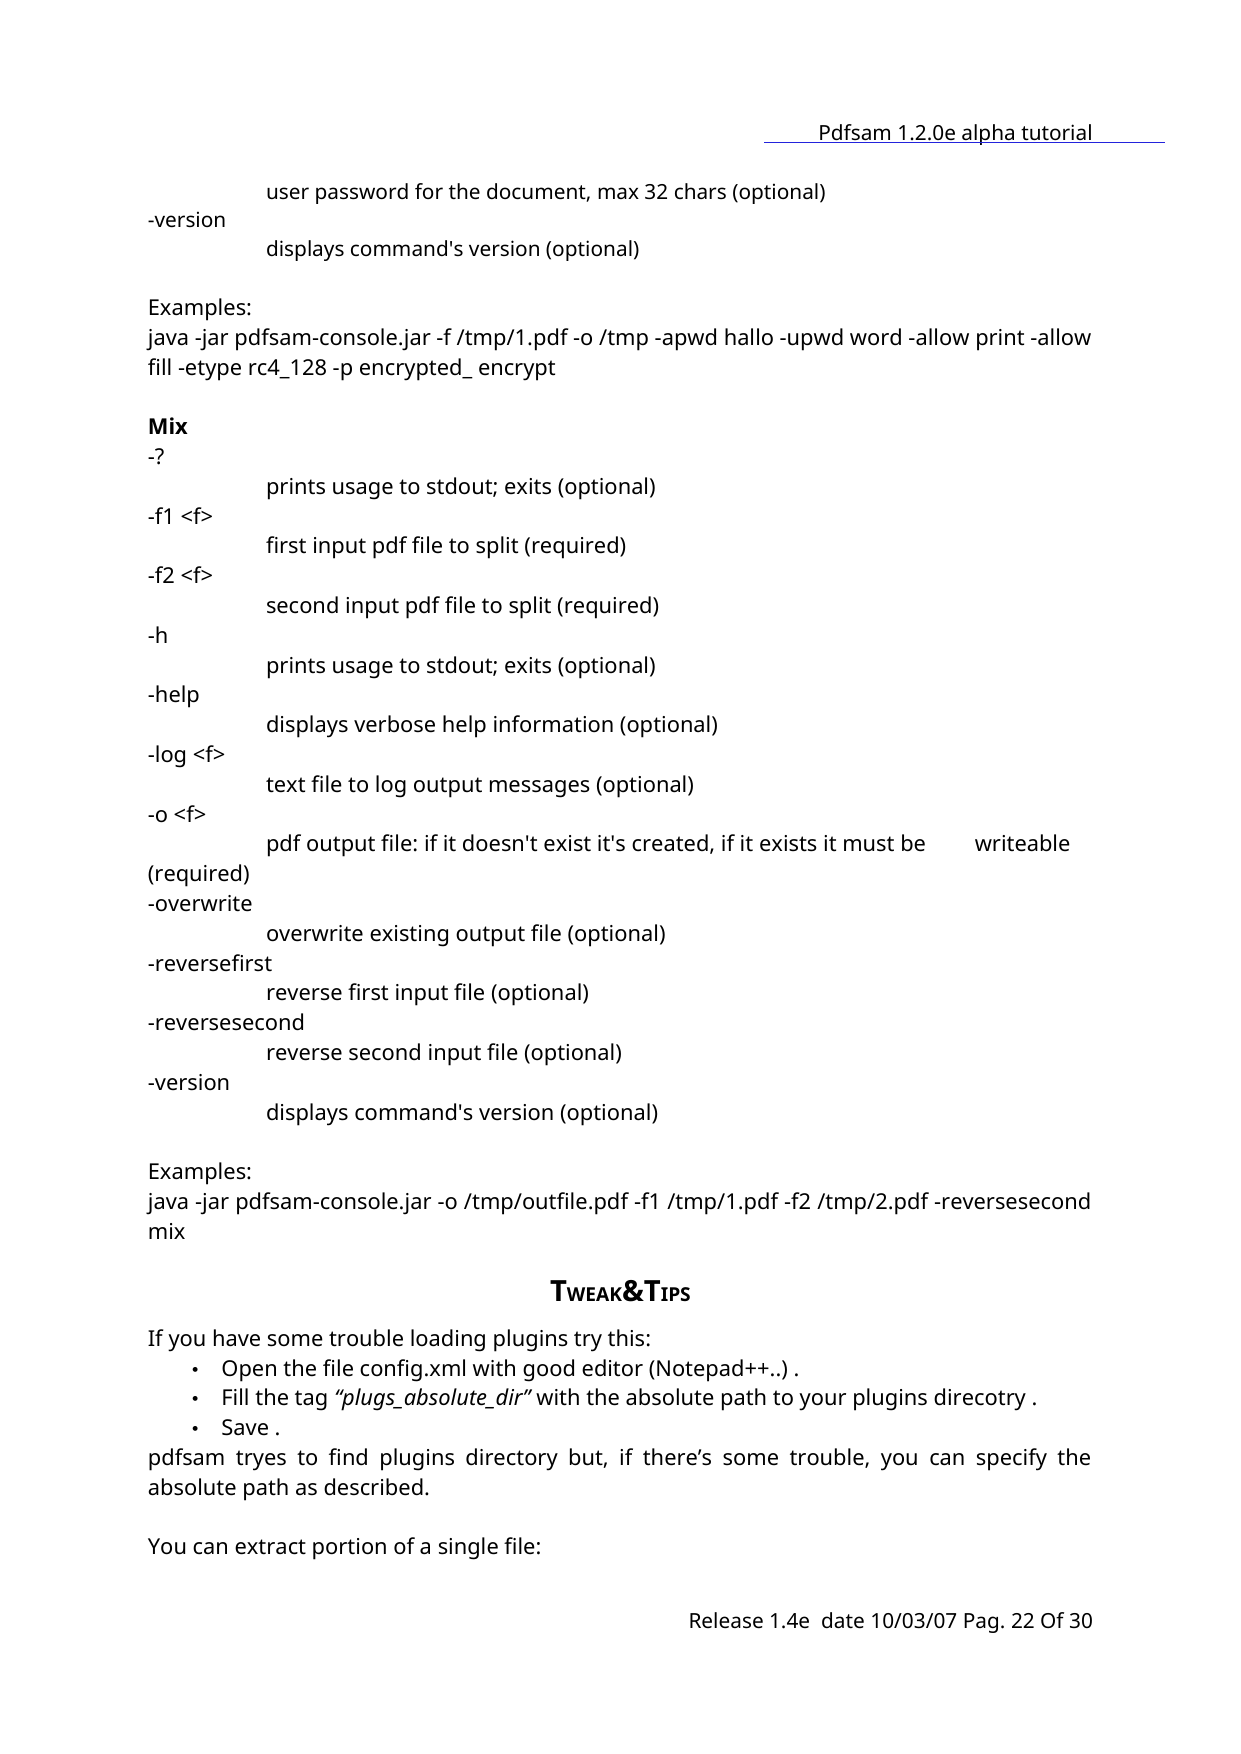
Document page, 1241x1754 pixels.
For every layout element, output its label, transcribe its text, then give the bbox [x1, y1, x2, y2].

text -help [148, 679, 1093, 709]
text -reversesecond [148, 1007, 1093, 1037]
text displays command's version (optional) [148, 1097, 1093, 1126]
list Open the file config.xml with good editor (Notepad++..) . [192, 1352, 1093, 1382]
text You can extract portion of a single file: [148, 1531, 1093, 1561]
text pdfsam tryes to find plugins directory but, if there’s some trouble, you can specify the absolute path as described. [148, 1442, 1093, 1501]
text -f2 <f> [148, 560, 1093, 590]
list Save . [192, 1412, 1093, 1442]
text displays verbose help information (optional) [148, 709, 1093, 739]
text -h [148, 620, 1093, 650]
text Mix [148, 411, 1093, 441]
text first input pdf file to split (required) [148, 531, 1093, 560]
text displays command's version (optional) [148, 234, 1093, 262]
text -o <f> [148, 799, 1093, 828]
text reverse first input file (optional) [148, 977, 1093, 1007]
text -version [148, 1067, 1093, 1097]
text second input pdf file to split (required) [148, 590, 1093, 620]
text user password for the document, max 32 chars (optional) [148, 177, 1093, 206]
text Tweak&Tips [148, 1271, 1093, 1310]
text -? [148, 441, 1093, 471]
list Fill the tag “plugs_absolute_dir” with the absolute path to your plugins direcotry . [192, 1382, 1093, 1412]
text prints usage to stdout; exits (optional) [148, 650, 1093, 679]
text prints usage to stdout; exits (optional) [148, 471, 1093, 501]
text Examples: [148, 292, 1093, 322]
text If you have some trouble loading plugins try this: [148, 1323, 1093, 1352]
text -overwrite [148, 888, 1093, 918]
text pdf output file: if it doesn't exist it's created, if it exists it must be writeable (required) [148, 828, 1093, 888]
text Examples: [148, 1156, 1093, 1186]
text overwrite existing output file (optional) [148, 918, 1093, 948]
text -reversefirst [148, 948, 1093, 977]
text -version [148, 206, 1093, 234]
text reverse second input file (optional) [148, 1037, 1093, 1067]
text text file to log output messages (optional) [148, 769, 1093, 799]
text -log <f> [148, 739, 1093, 769]
text java -jar pdfsam-console.jar -f /tmp/1.pdf -o /tmp -apwd hallo -upwd word -allow print -allow fill -etype rc4_128 -p encrypted_ encrypt [148, 322, 1093, 382]
text java -jar pdfsam-console.jar -o /tmp/outfile.pdf -f1 /tmp/1.pdf -f2 /tmp/2.pdf -reversesecond mix [148, 1186, 1093, 1246]
text -f1 <f> [148, 501, 1093, 531]
